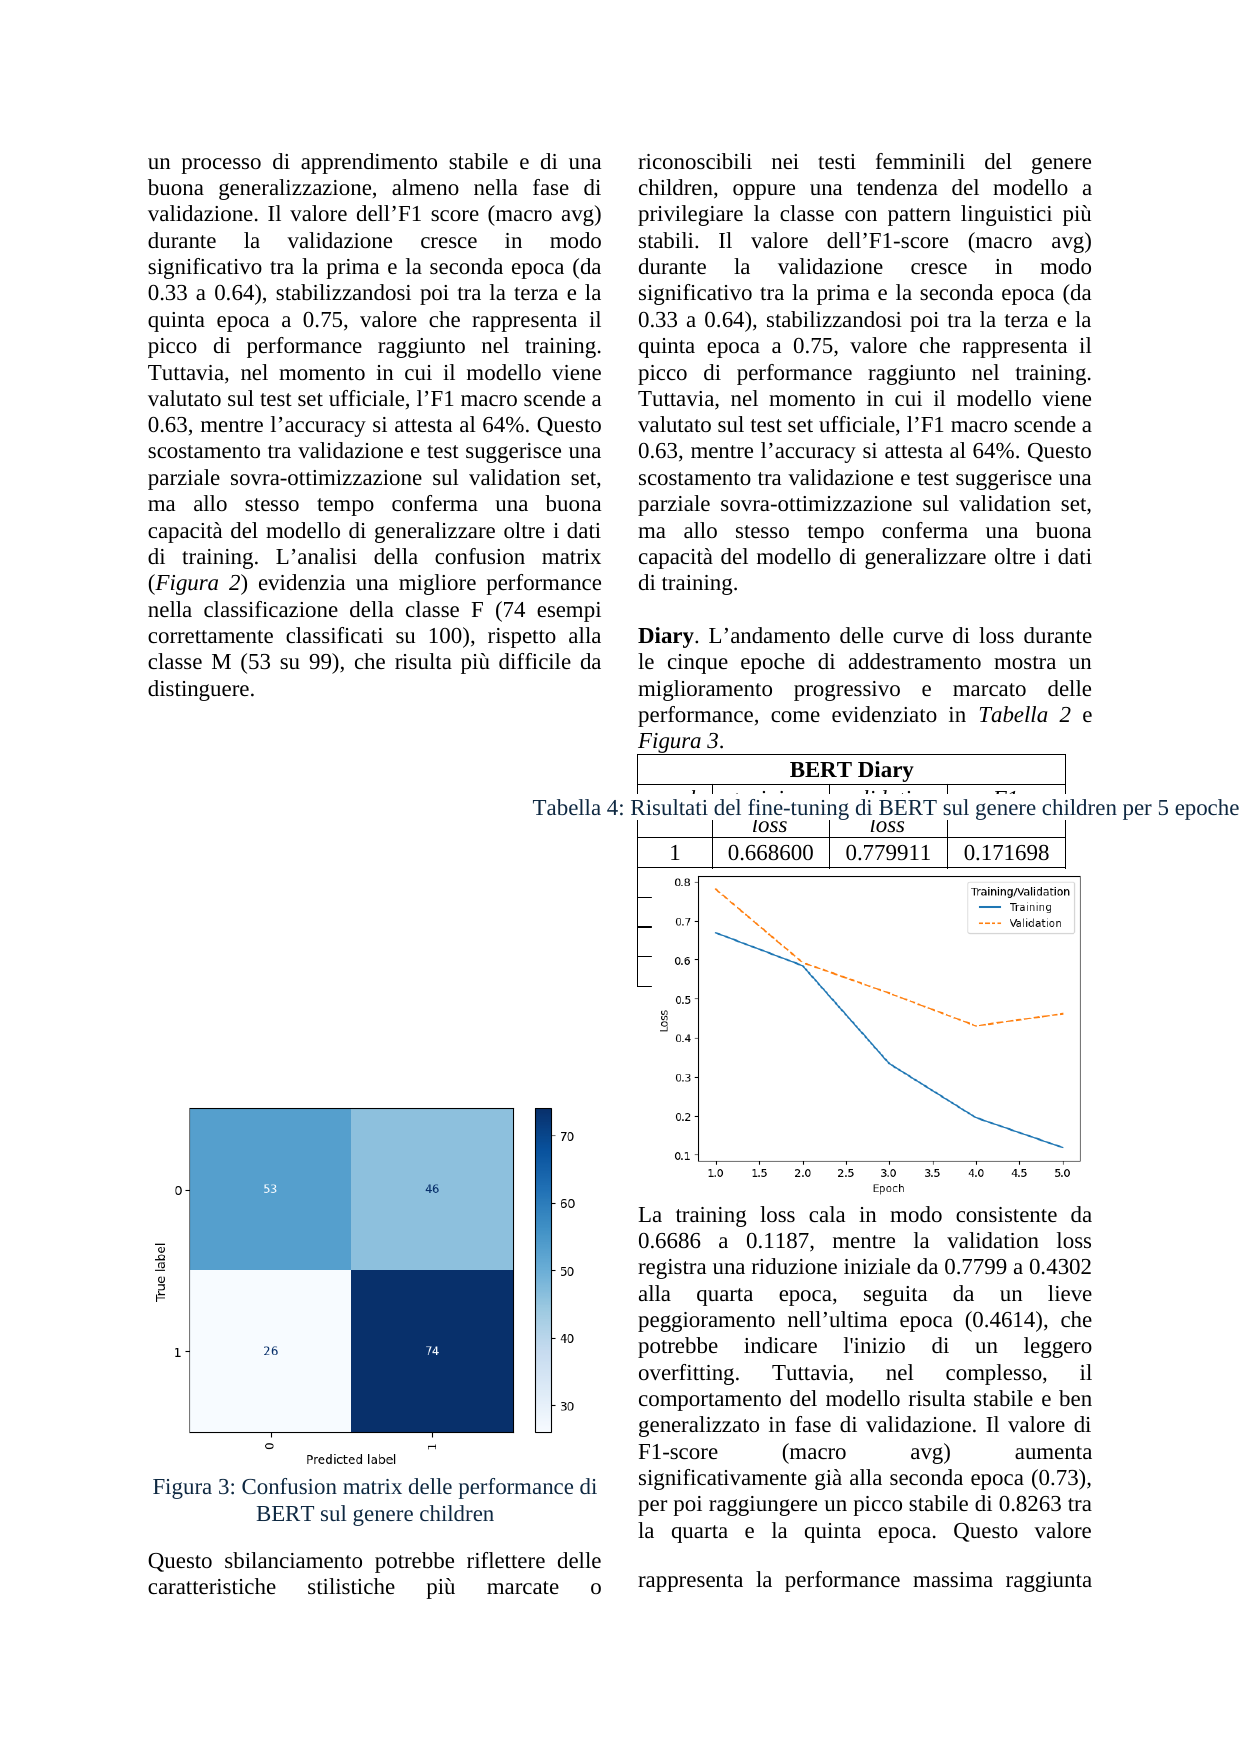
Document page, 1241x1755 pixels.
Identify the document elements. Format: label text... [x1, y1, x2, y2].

text Figura 3: Confusion matrix delle performance di BERT sul genere children [148, 1473, 602, 1526]
table_cell F1 [948, 820, 1065, 837]
table_cell 1 [638, 838, 712, 867]
table_cell 2 [638, 868, 712, 897]
table_cell 0.171698 [948, 838, 1065, 867]
table_cell epoch [638, 820, 712, 837]
table_cell 5 [638, 957, 651, 986]
table_cell validation loss [830, 820, 947, 837]
text riconoscibili nei testi femminili del genere children, oppure una tendenza del modello a privilegiare la classe con pattern linguistici più stabili. Il valore dell’F1-score (macro avg) durante la validazione cresce in modo significativo tra la prima e la seconda epoca (da 0.33 a 0.64), stabilizzandosi poi tra la terza e la quinta epoca a 0.75, valore che rappresenta il picco di performance raggiunto nel training. Tuttavia, nel momento in cui il modello viene valutato sul test set ufficiale, l’F1 macro scende a 0.63, mentre l’accuracy si attesta al 64%. Questo scostamento tra validazione e test suggerisce una parziale sovra-ottimizzazione sul validation set, ma allo stesso tempo conferma una buona capacità del modello di generalizzare oltre i dati di training. [638, 148, 1093, 596]
table_cell 0.668600 [713, 838, 829, 867]
table_cell epoch [638, 785, 712, 794]
text La training loss cala in modo consistente da 0.6686 a 0.1187, mentre la validation loss registra una riduzione iniziale da 0.7799 a 0.4302 alla quarta epoca, seguita da un lieve peggioramento nell’ultima epoca (0.4614), che potrebbe indicare l'inizio di un leggero overfitting. Tuttavia, nel complesso, il comportamento del modello risulta stabile e ben generalizzato in fase di validazione. Il valore di F1-score (macro avg) aumenta significativamente già alla seconda epoca (0.73), per poi raggiungere un picco stabile di 0.8263 tra la quarta e la quinta epoca. Questo valore rappresenta la performance massima raggiunta dal modello sul validation set. Quando valutato sul test set ufficiale, BERT ottiene un'accuracy del 69% e un F1 macro di 0.68, mostrando un lieve calo rispetto alla validazione, ma mantenendo comunque un livello di performance elevato. L’analisi della confusion matrix (Figura 4) suggerisce una migliore classificazione della classe F (31 esempi corretti su 37, recall 0.84), rispetto alla classe M (20 su 37, recall 0.54), con una tendenza del modello a favorire la predizione della classe femminile. [638, 987, 1093, 1592]
table_cell validation loss [830, 785, 947, 794]
table_cell F1 [948, 785, 1065, 794]
table_cell training loss [713, 820, 829, 837]
text Questo sbilanciamento potrebbe riflettere delle caratteristiche stilistiche più marcate o [148, 1547, 602, 1599]
text In particolare, si osserva una discesa regolare della validation loss da 0.7019 a 0.5753, con un andamento parallelo al training loss, che raggiunge un minimo di 0.5412 all’ultima epoca. Questo comportamento è generalmente indice di un processo di apprendimento stabile e di una buona generalizzazione, almeno nella fase di validazione. Il valore dell’F1 score (macro avg) durante la validazione cresce in modo significativo tra la prima e la seconda epoca (da 0.33 a 0.64), stabilizzandosi poi tra la terza e la quinta epoca a 0.75, valore che rappresenta il picco di performance raggiunto nel training. Tuttavia, nel momento in cui il modello viene valutato sul test set ufficiale, l’F1 macro scende a 0.63, mentre l’accuracy si attesta al 64%. Questo scostamento tra validazione e test suggerisce una parziale sovra-ottimizzazione sul validation set, ma allo stesso tempo conferma una buona capacità del modello di generalizzare oltre i dati di training. L’analisi della confusion matrix (Figura 2) evidenzia una migliore performance nella classificazione della classe F (74 esempi correttamente classificati su 100), rispetto alla classe M (53 su 99), che risulta più difficile da distinguere. [148, 148, 602, 701]
text Diary. L’andamento delle curve di loss durante le cinque epoche di addestramento mostra un miglioramento progressivo e marcato delle performance, come evidenziato in Tabella 2 e Figura 3. [638, 622, 1093, 754]
table_header BERT Diary [638, 755, 1065, 783]
table_cell training loss [713, 785, 829, 794]
table_cell 0.779911 [830, 838, 947, 867]
text Tabella 4: Risultati del fine-tuning di BERT sul genere children per 5 epoche [532, 794, 1240, 820]
table_cell 3 [638, 898, 651, 926]
table_cell 4 [638, 928, 651, 956]
